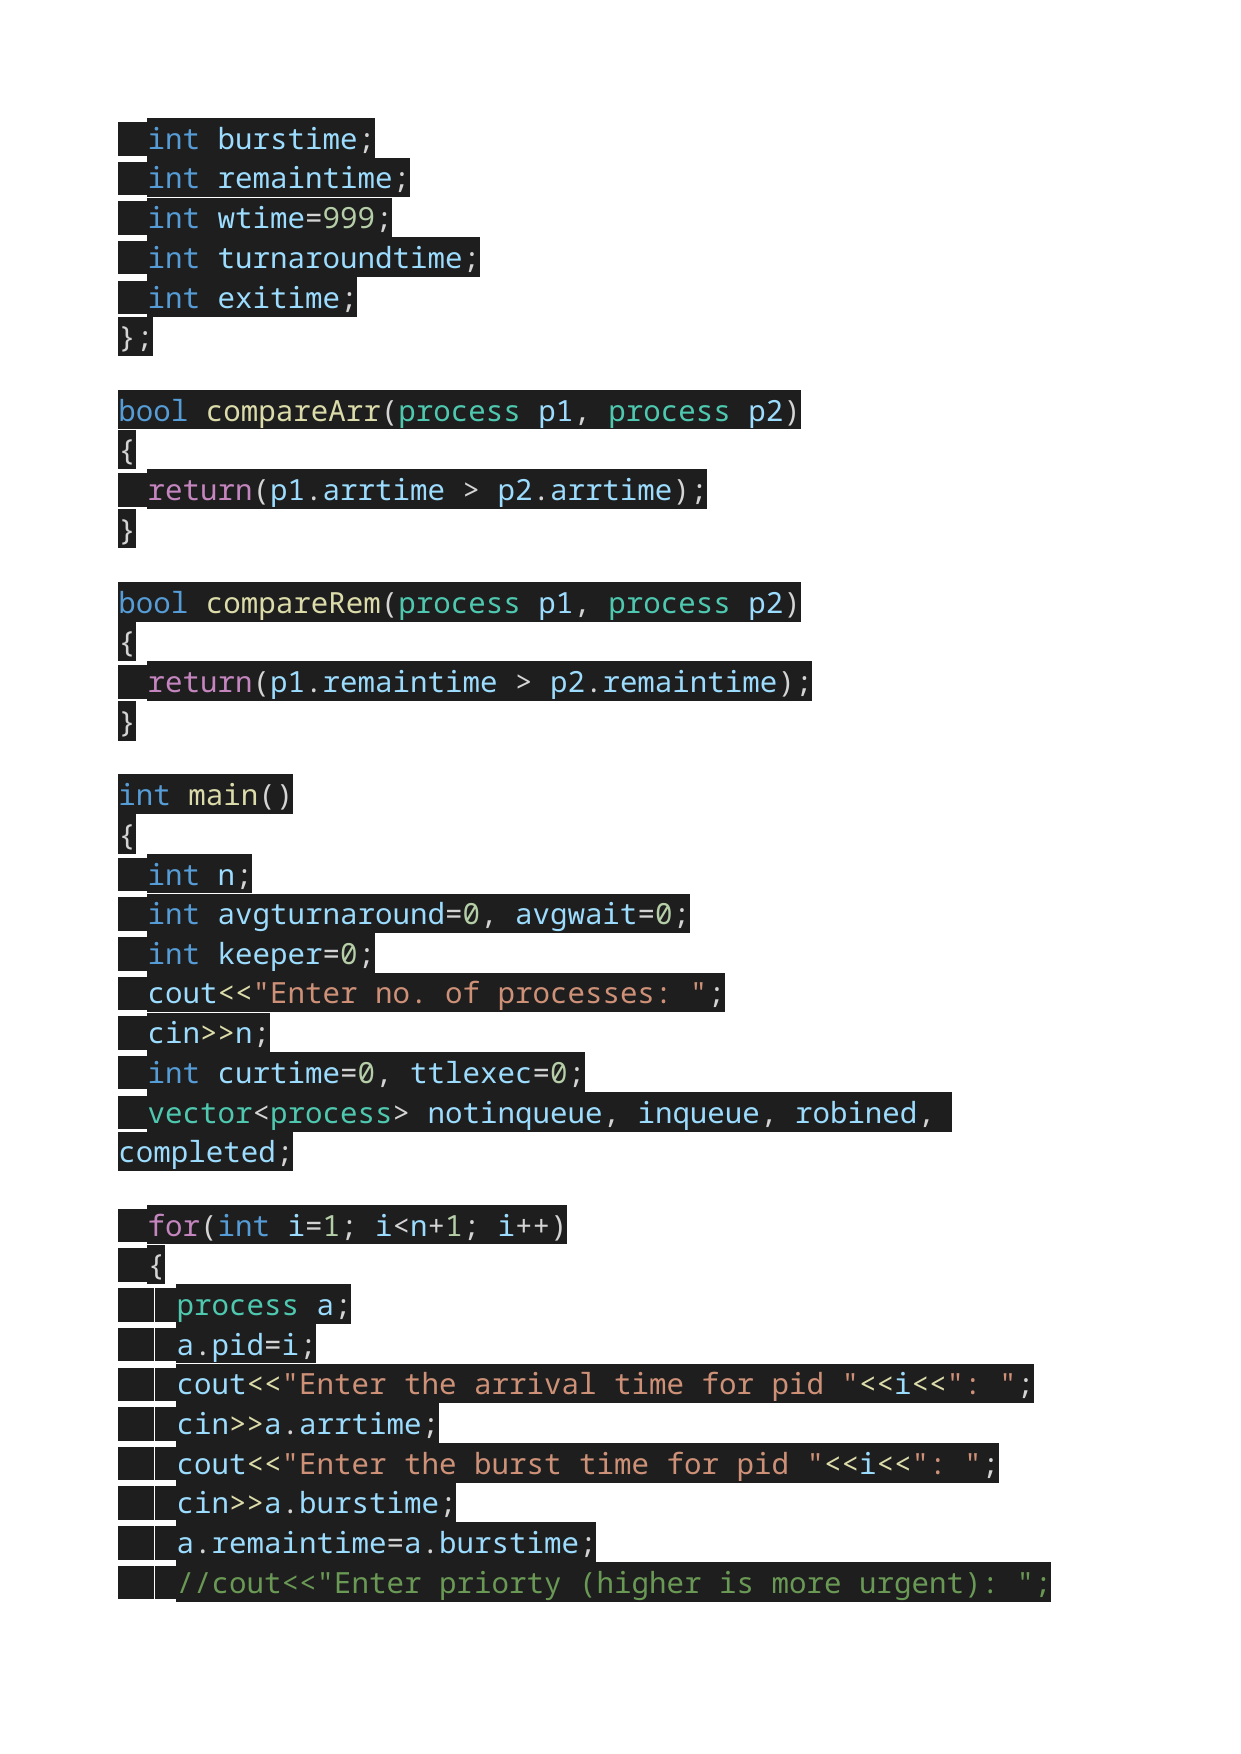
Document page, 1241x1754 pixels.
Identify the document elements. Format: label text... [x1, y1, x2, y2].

text cin>>n; [118, 1012, 1122, 1052]
text bool compareArr(process p1, process p2) [118, 390, 1122, 429]
text } [118, 701, 1122, 741]
text vector<process> notinqueue, inqueue, robined, completed; [118, 1092, 1122, 1171]
text }; [118, 317, 1122, 356]
text process a; [118, 1284, 1122, 1324]
text { [118, 622, 1122, 661]
text } [118, 509, 1122, 548]
text int wtime=999; [118, 197, 1122, 237]
text int n; [118, 854, 1122, 893]
text int remaintime; [118, 158, 1122, 197]
text cout<<"Enter the arrival time for pid "<<i<<": "; [118, 1363, 1122, 1403]
text cin>>a.arrtime; [118, 1403, 1122, 1443]
text int burstime; [118, 118, 1122, 158]
text cout<<"Enter no. of processes: "; [118, 973, 1122, 1012]
text int keeper=0; [118, 933, 1122, 973]
text for(int i=1; i<n+1; i++) [118, 1205, 1122, 1244]
text cin>>a.burstime; [118, 1483, 1122, 1522]
text int exitime; [118, 277, 1122, 317]
text int curtime=0, ttlexec=0; [118, 1052, 1122, 1092]
text int main() [118, 774, 1122, 814]
text cout<<"Enter the burst time for pid "<<i<<": "; [118, 1443, 1122, 1483]
text { [118, 814, 1122, 854]
text int turnaroundtime; [118, 237, 1122, 277]
text a.pid=i; [118, 1324, 1122, 1363]
text int avgturnaround=0, avgwait=0; [118, 893, 1122, 933]
text a.remaintime=a.burstime; [118, 1522, 1122, 1562]
text return(p1.remaintime > p2.remaintime); [118, 661, 1122, 701]
text bool compareRem(process p1, process p2) [118, 582, 1122, 622]
text //cout<<"Enter priorty (higher is more urgent): "; [118, 1562, 1122, 1602]
text { [118, 1244, 1122, 1284]
text { [118, 429, 1122, 469]
text return(p1.arrtime > p2.arrtime); [118, 469, 1122, 509]
